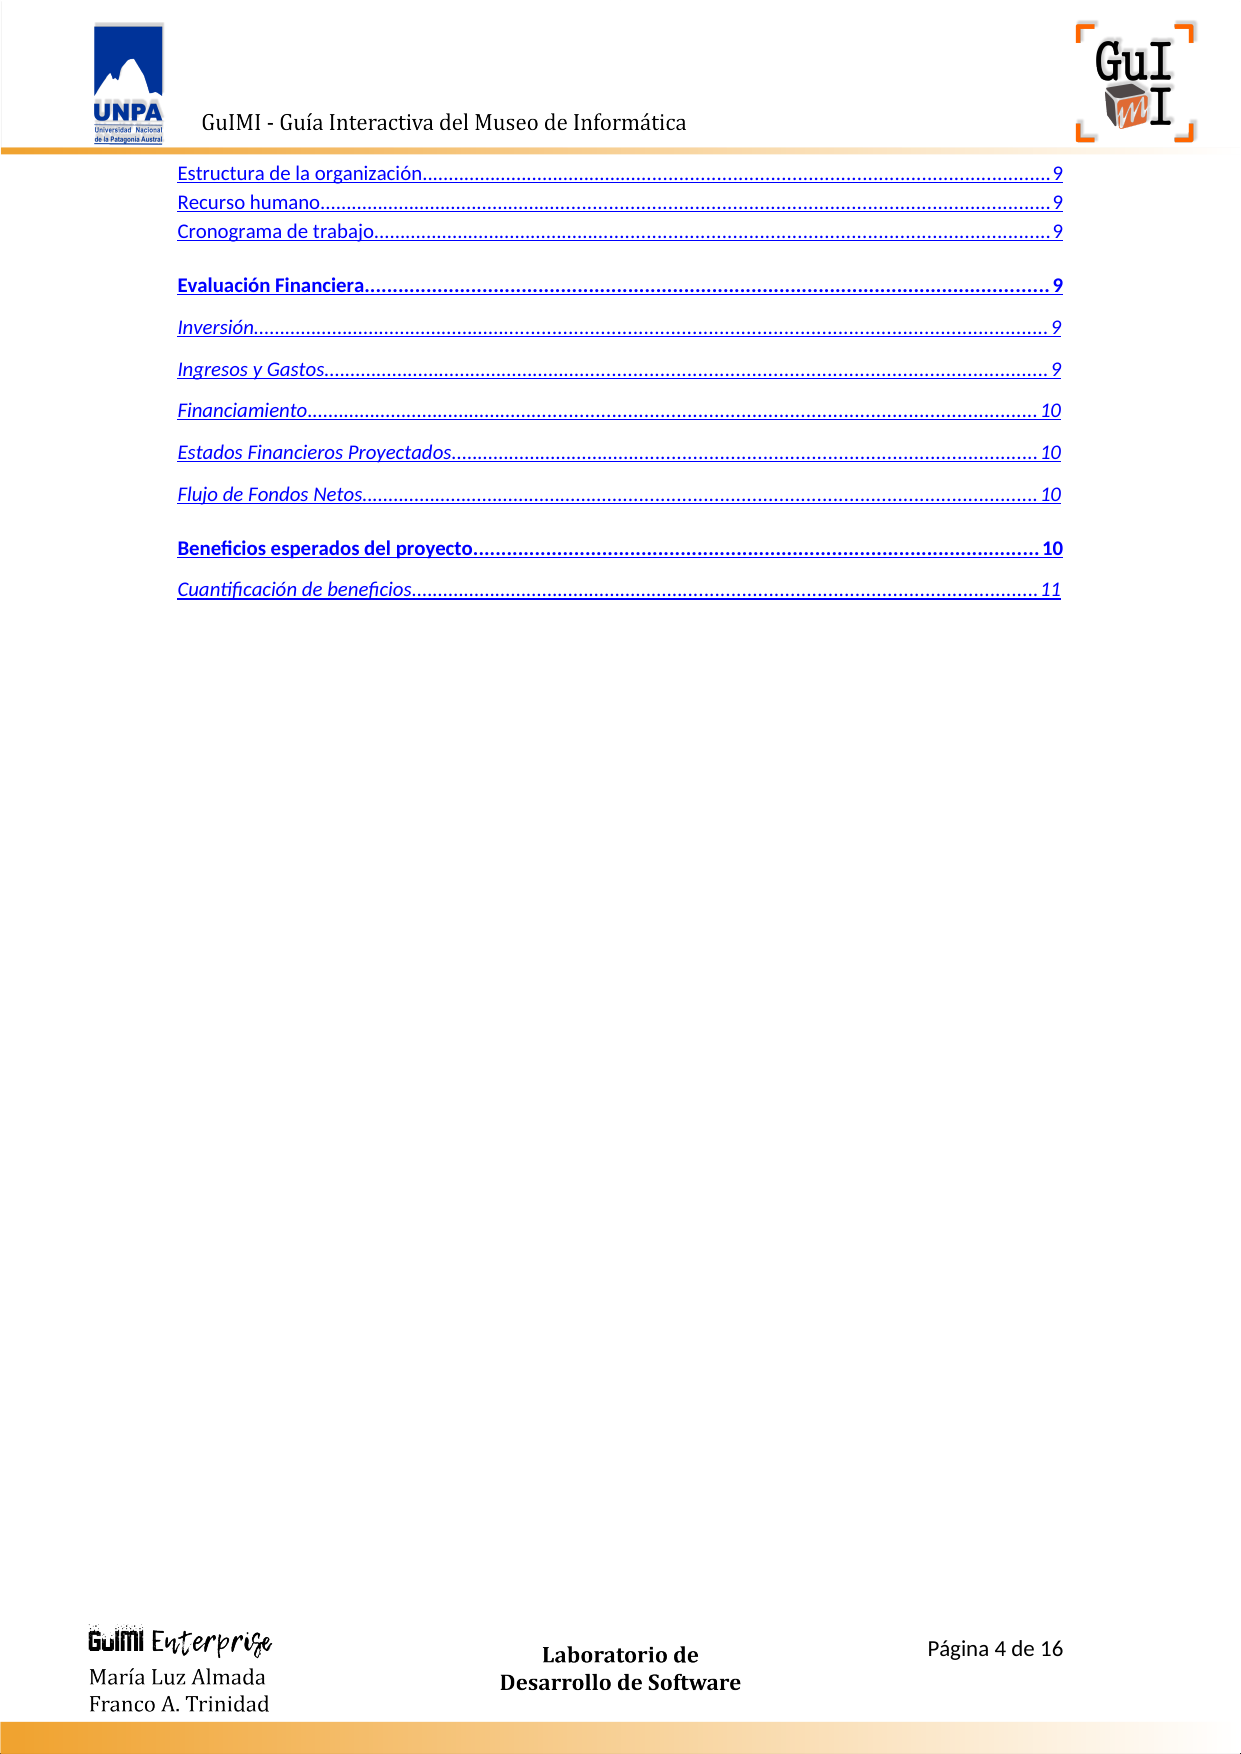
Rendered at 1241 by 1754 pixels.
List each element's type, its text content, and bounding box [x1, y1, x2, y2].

text Inversión 9 [177, 314, 1063, 339]
text Recurso humano 9 [177, 189, 1063, 211]
text Beneficios esperados del proyecto 10 [177, 535, 1063, 557]
picture [0, 1613, 1241, 1754]
text Financiamiento 10 [177, 397, 1063, 423]
text Evaluación Financiera 9 [177, 272, 1063, 294]
text Estructura de la organización 9 [177, 160, 1063, 182]
text Ingresos y Gastos 9 [177, 356, 1063, 381]
picture [0, 0, 1241, 155]
text Cronograma de trabajo 9 [177, 218, 1063, 240]
text Flujo de Fondos Netos 10 [177, 481, 1063, 506]
text Estados Financieros Proyectados 10 [177, 439, 1063, 464]
text Cuantificación de beneficios 11 [177, 577, 1063, 602]
